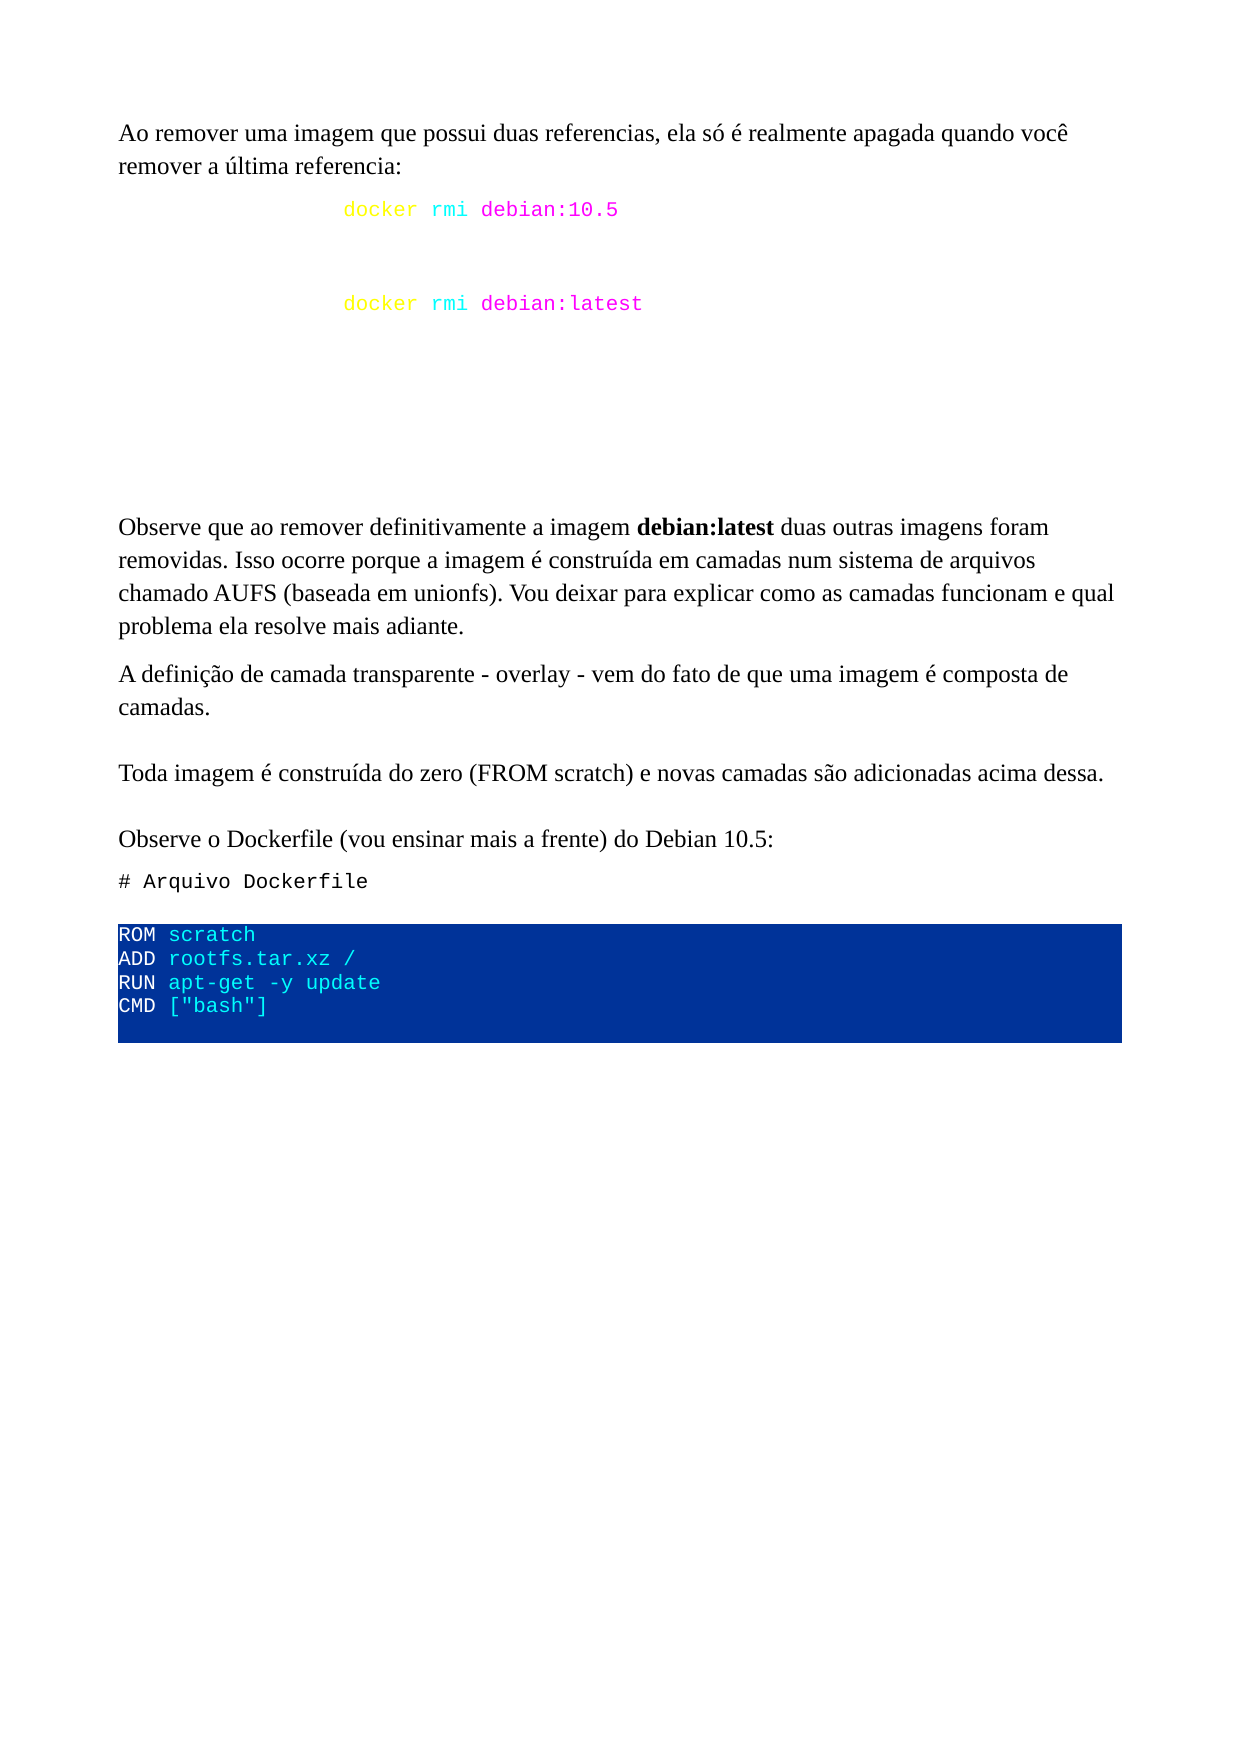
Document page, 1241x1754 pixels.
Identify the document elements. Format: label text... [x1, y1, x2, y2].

text Observe que ao remover definitivamente a imagem debian:latest duas outras imagens foram removidas. Isso ocorre porque a imagem é construída em camadas num sistema de arquivos chamado AUFS (baseada em unionfs). Vou deixar para explicar como as camadas funcionam e qual problema ela resolve mais adiante. [118, 512, 1122, 640]
text Untagged: debian:10.5 [118, 246, 1122, 270]
text Deleted: sha256:ee11c54e6bb7b1c022d7a43aaee00eac776367a7a1adb7746a79757fae175a5e [118, 412, 1122, 435]
text root@labserver:~# docker rmi debian:latest [118, 293, 1122, 317]
text A definição de camada transparente - overlay - vem do fato de que uma imagem é composta de camadas. Toda imagem é construída do zero (FROM scratch) e novas camadas são adicionadas acima dessa. Observe o Dockerfile (vou ensinar mais a frente) do Debian 10.5: [118, 659, 1122, 852]
text ROM scratch [118, 924, 1122, 948]
text Deleted: sha256:0ced13fcf9441aea6c4ee1defc1549772aa2df72017588a1e05bc11dd30b97b6 [118, 435, 1122, 459]
text CMD ["bash"] [118, 995, 1122, 1019]
text Untagged: debian@sha256:1e74c92df240634a39d050a5e23fb18f45df30846bb222f543414da180b47a5d [118, 364, 1122, 412]
text # Arquivo Dockerfile [118, 871, 1122, 895]
text Untagged: debian:latest [118, 341, 1122, 364]
text RUN apt-get -y update [118, 972, 1122, 995]
text root@labserver:~# docker rmi debian:10.5 [118, 199, 1122, 222]
text Ao remover uma imagem que possui duas referencias, ela só é realmente apagada quando você remover a última referencia: [118, 118, 1122, 180]
text ADD rootfs.tar.xz / [118, 948, 1122, 972]
